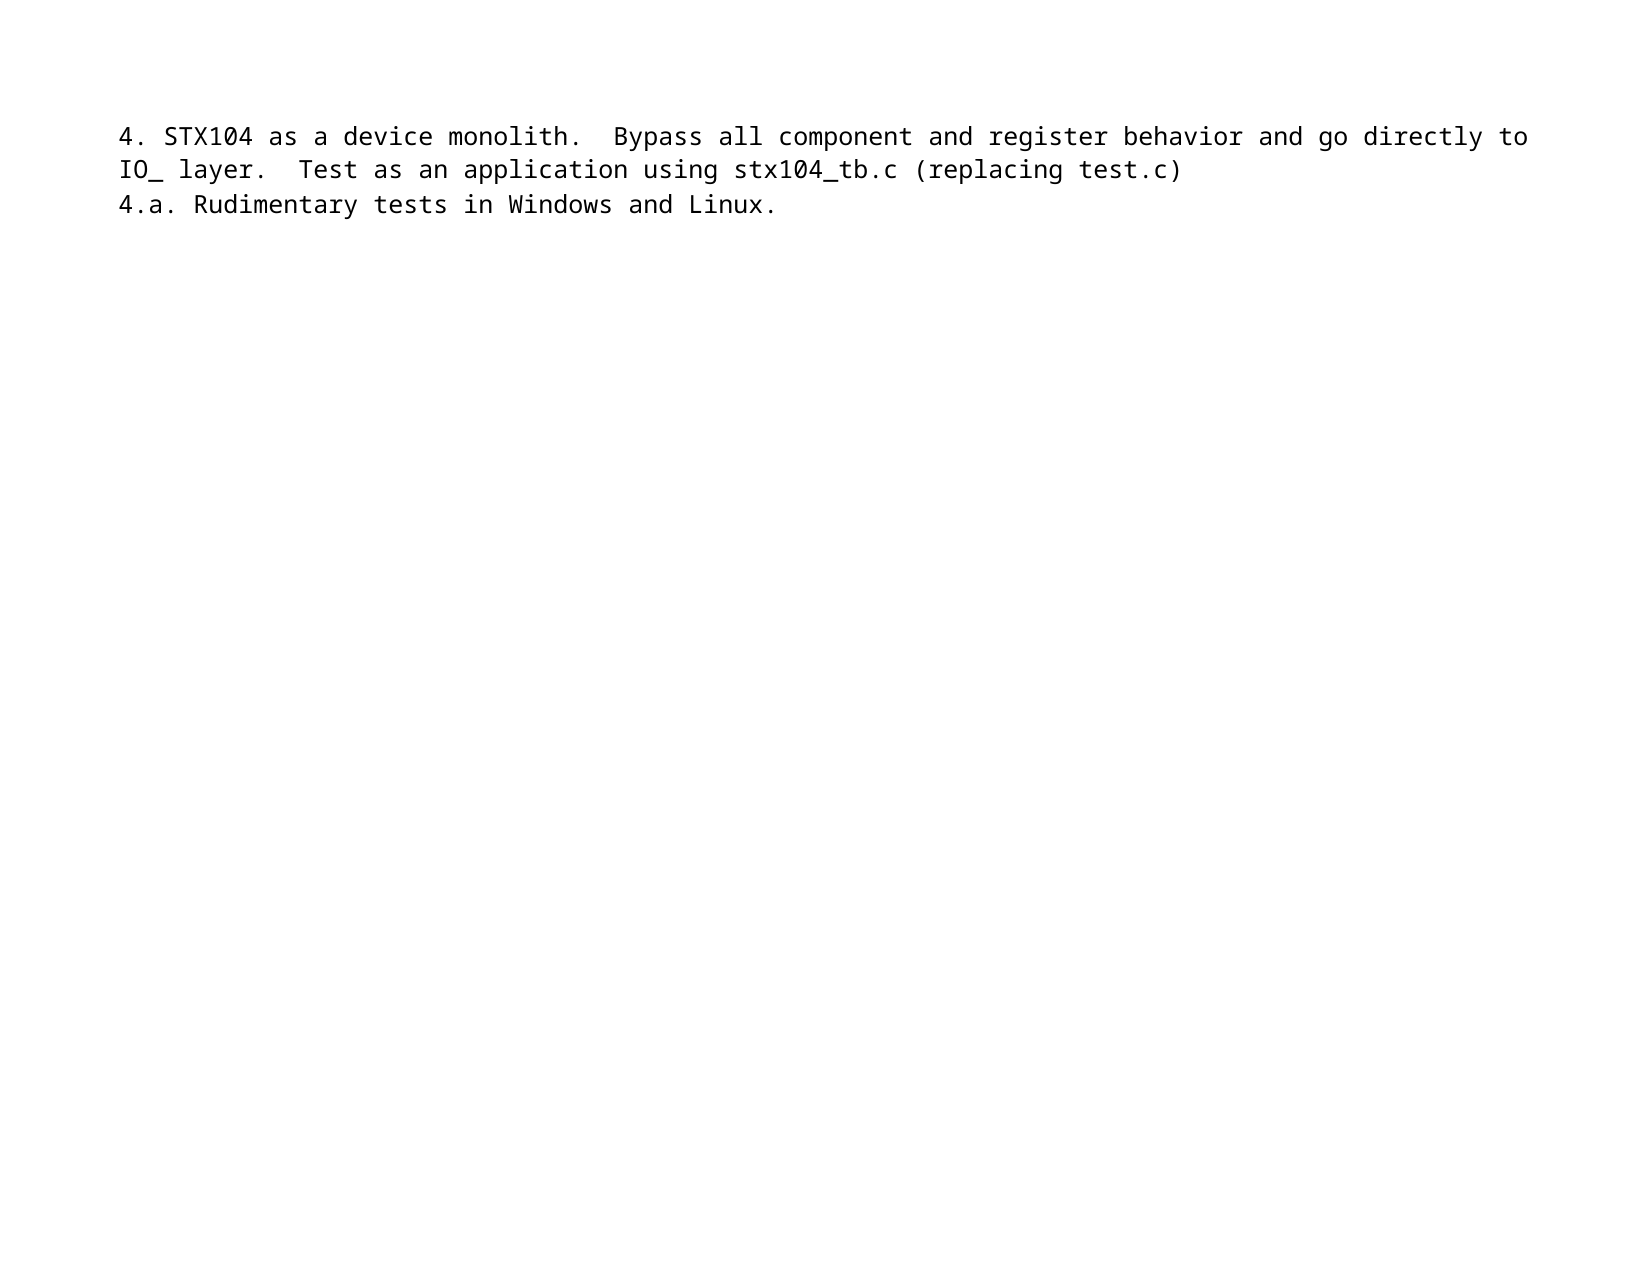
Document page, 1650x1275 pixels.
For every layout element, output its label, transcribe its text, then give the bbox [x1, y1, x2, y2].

text 4.a. Rudimentary tests in Windows and Linux. [118, 186, 1532, 220]
text 4. STX104 as a device monolith. Bypass all component and register behavior and go directly to IO_ layer. Test as an application using stx104_tb.c (replacing test.c) [118, 118, 1532, 186]
